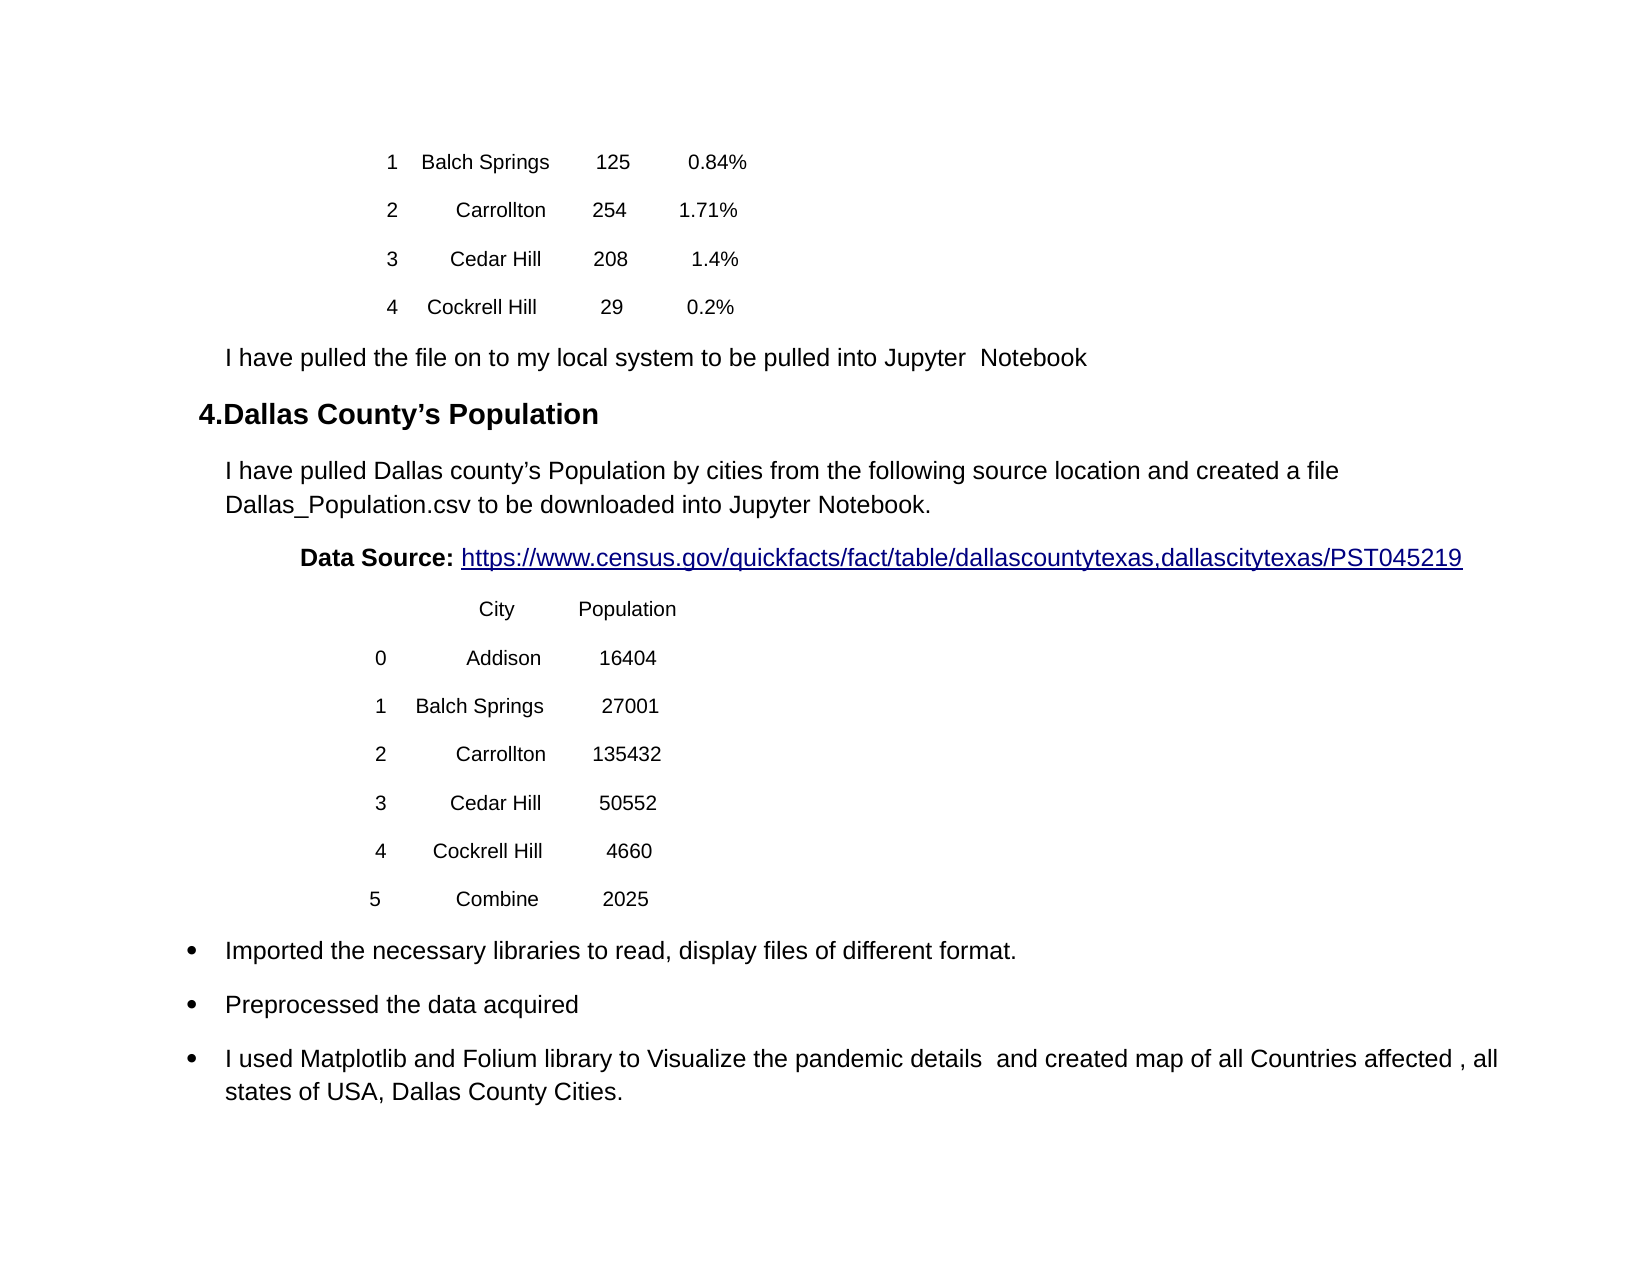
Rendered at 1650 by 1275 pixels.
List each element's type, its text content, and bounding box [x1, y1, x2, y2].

text 4.Dallas County’s Population [150, 397, 1500, 431]
list Preprocessed the data acquired [187, 989, 1500, 1018]
text 2 Carrollton 254 1.71% [375, 198, 1500, 222]
text 0 Addison 16404 [375, 646, 1500, 669]
text 1 Balch Springs 125 0.84% [375, 150, 1500, 174]
text 5 Combine 2025 [225, 887, 1500, 911]
text Data Source: https://www.census.gov/quickfacts/fact/table/dallascountytexas,dallascitytexas/PST045219 [300, 543, 1500, 572]
text 3 Cedar Hill 50552 [375, 791, 1500, 814]
text 4 Cockrell Hill 29 0.2% [375, 295, 1500, 319]
text 4 Cockrell Hill 4660 [375, 839, 1500, 863]
text City Population [375, 597, 1500, 621]
text I have pulled Dallas county’s Population by cities from the following source location and created a file Dallas_Population.csv to be downloaded into Jupyter Notebook. [225, 457, 1500, 518]
text 1 Balch Springs 27001 [375, 694, 1500, 718]
list Imported the necessary libraries to read, display files of different format. [187, 936, 1500, 964]
text I have pulled the file on to my local system to be pulled into Jupyter Notebook [225, 343, 1500, 372]
list I used Matplotlib and Folium library to Visualize the pandemic details and created map of all Countries affected , all states of USA, Dallas County Cities. [187, 1043, 1500, 1105]
text 3 Cedar Hill 208 1.4% [375, 247, 1500, 271]
text 2 Carrollton 135432 [375, 742, 1500, 766]
